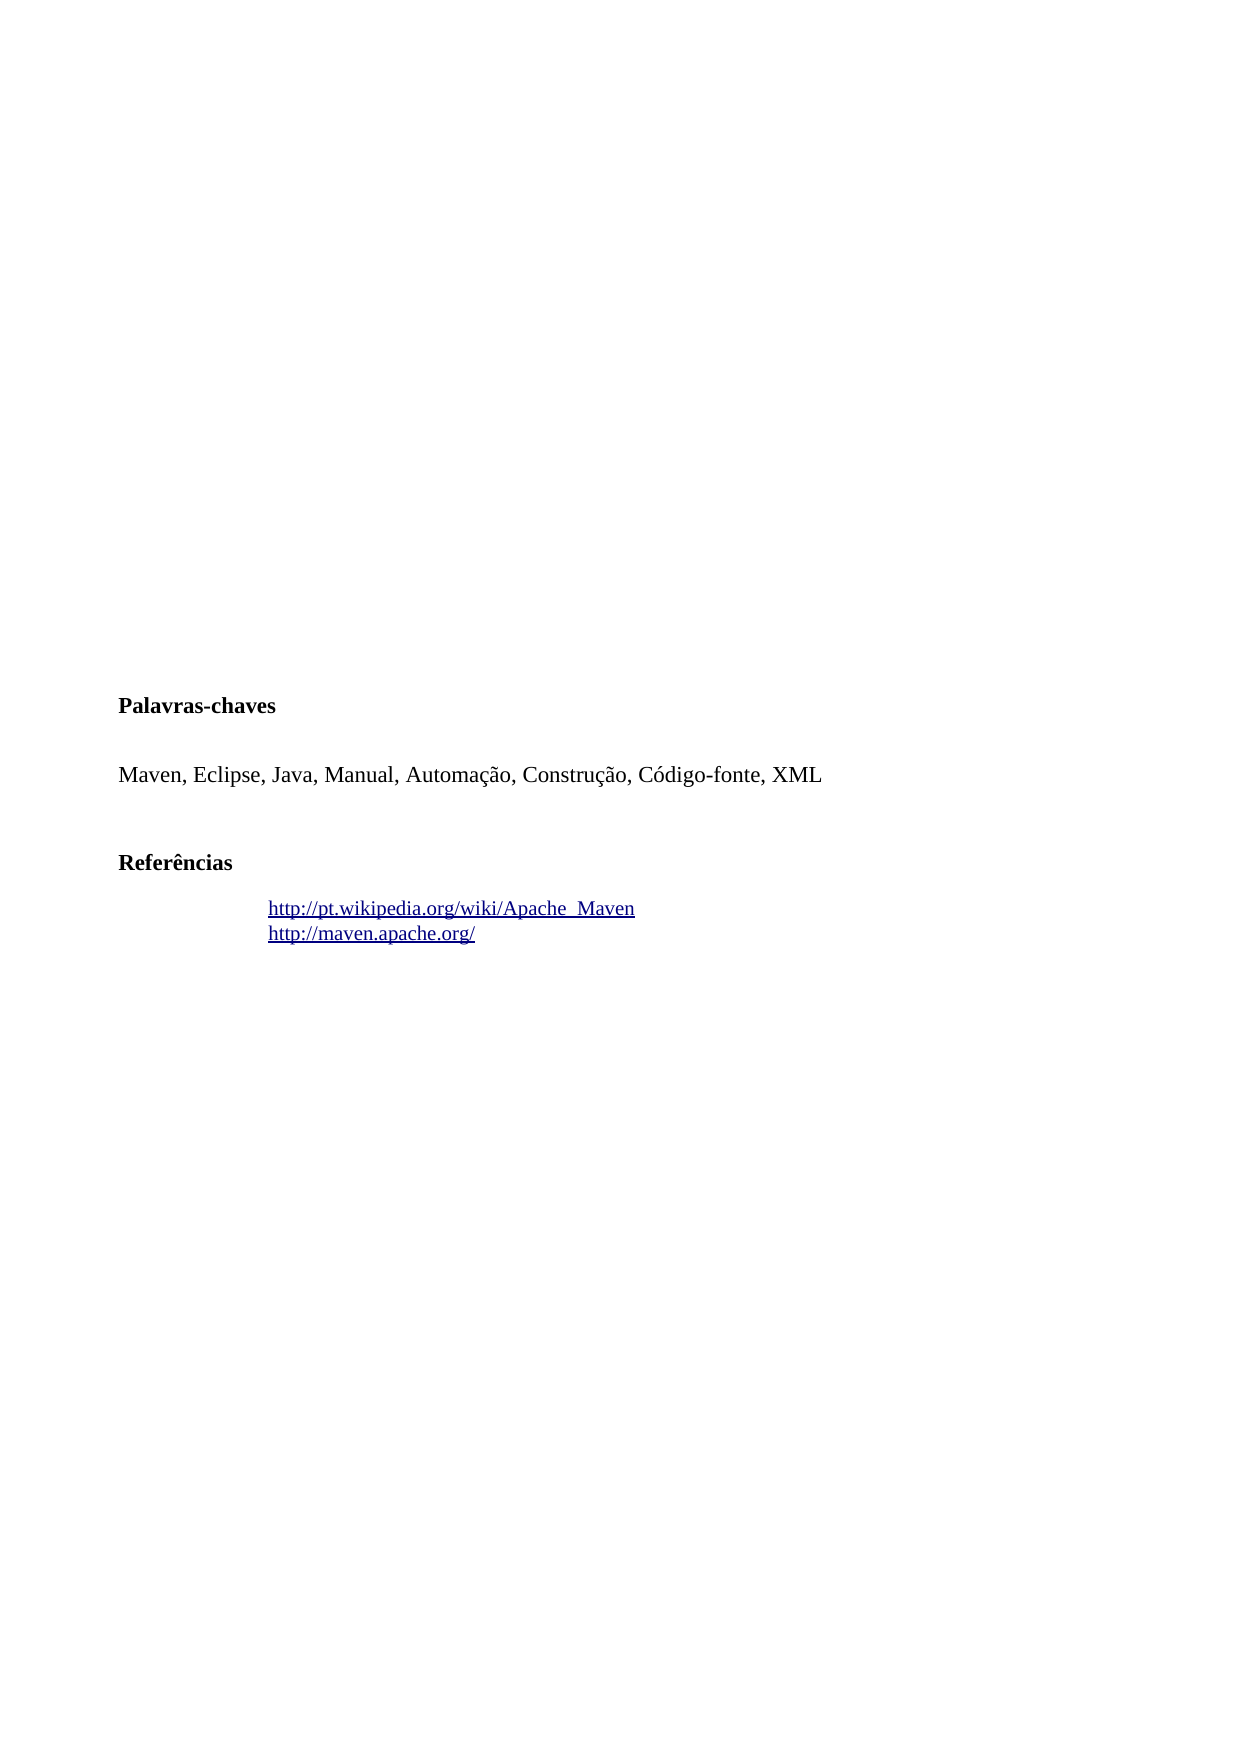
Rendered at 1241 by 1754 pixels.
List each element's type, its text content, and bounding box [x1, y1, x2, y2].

text Maven, Eclipse, Java, Manual, Automação, Construção, Código-fonte, XML [118, 761, 1122, 787]
text http://maven.apache.org/ [268, 920, 1122, 945]
subtitle Palavras-chaves [118, 692, 1122, 719]
text http://pt.wikipedia.org/wiki/Apache_Maven [268, 895, 1122, 920]
subtitle Referências [118, 849, 1122, 875]
